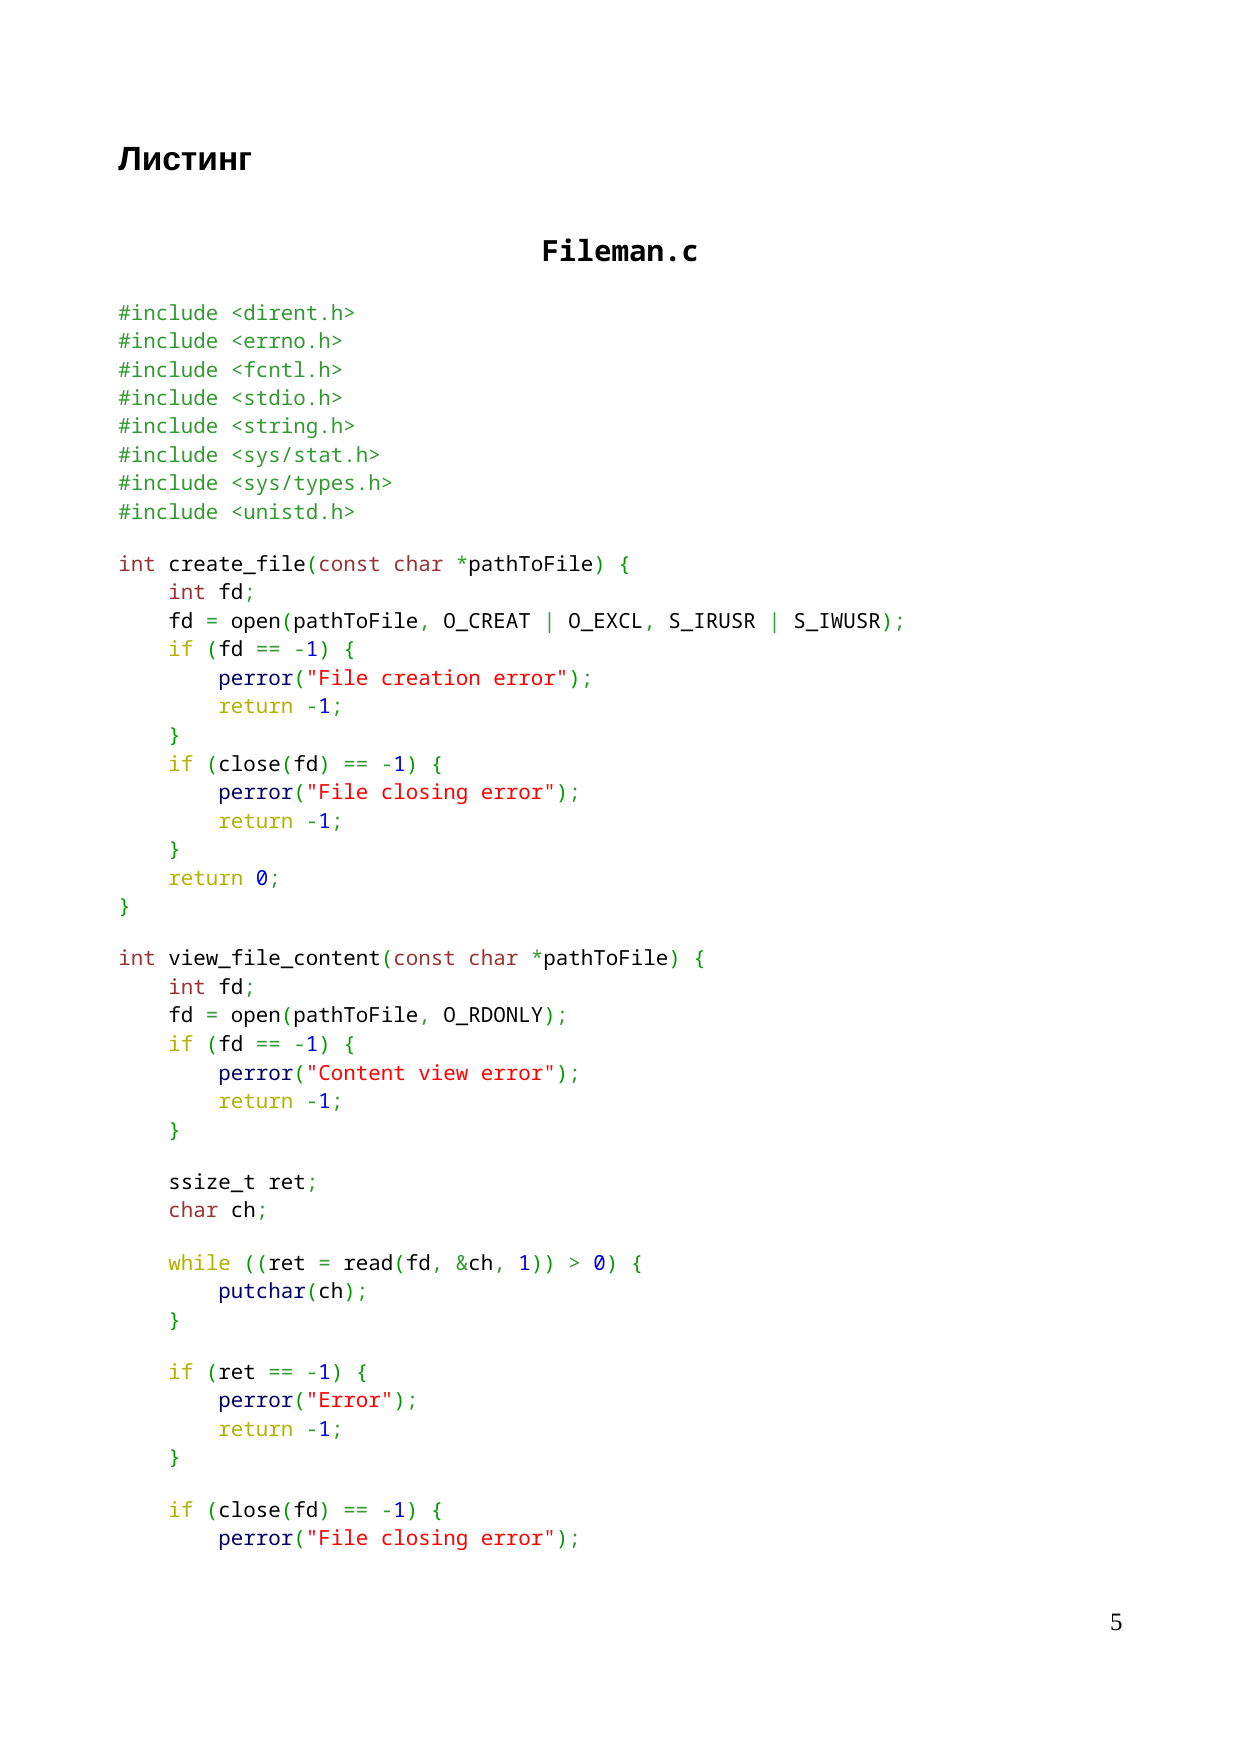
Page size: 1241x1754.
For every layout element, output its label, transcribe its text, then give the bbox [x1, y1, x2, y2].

text } [118, 1115, 1122, 1143]
text if (close(fd) == -1) { [118, 749, 1122, 777]
text if (ret == -1) { [118, 1357, 1122, 1385]
text int view_file_content(const char *pathToFile) { [118, 943, 1122, 972]
text if (close(fd) == -1) { [118, 1495, 1122, 1523]
text } [118, 891, 1122, 920]
text return -1; [118, 1414, 1122, 1442]
text fd = open(pathToFile, O_RDONLY); [118, 1001, 1122, 1029]
text #include <sys/types.h> [118, 468, 1122, 497]
text } [118, 1442, 1122, 1471]
text #include <dirent.h> [118, 298, 1122, 326]
text } [118, 1305, 1122, 1333]
text int fd; [118, 972, 1122, 1001]
text putchar(ch); [118, 1276, 1122, 1305]
text while ((ret = read(fd, &ch, 1)) > 0) { [118, 1248, 1122, 1276]
text } [118, 834, 1122, 863]
subtitle Листинг [118, 139, 1122, 178]
text return 0; [118, 863, 1122, 891]
text perror("File creation error"); [118, 663, 1122, 692]
text #include <sys/stat.h> [118, 440, 1122, 468]
text int fd; [118, 577, 1122, 606]
text Fileman.c [118, 230, 1122, 269]
text char ch; [118, 1195, 1122, 1224]
text return -1; [118, 1086, 1122, 1115]
text #include <string.h> [118, 412, 1122, 440]
text return -1; [118, 806, 1122, 834]
text perror("File closing error"); [118, 777, 1122, 806]
text if (fd == -1) { [118, 634, 1122, 663]
text #include <stdio.h> [118, 383, 1122, 412]
text perror("Error"); [118, 1385, 1122, 1414]
text #include <fcntl.h> [118, 355, 1122, 383]
text } [118, 720, 1122, 749]
text if (fd == -1) { [118, 1029, 1122, 1058]
text #include <unistd.h> [118, 497, 1122, 525]
text perror("Сontent view error"); [118, 1058, 1122, 1086]
text ssize_t ret; [118, 1167, 1122, 1195]
text int create_file(const char *pathToFile) { [118, 549, 1122, 577]
text return -1; [118, 692, 1122, 720]
text fd = open(pathToFile, O_CREAT | O_EXCL, S_IRUSR | S_IWUSR); [118, 606, 1122, 634]
text #include <errno.h> [118, 326, 1122, 355]
text perror("File closing error"); [118, 1523, 1122, 1552]
